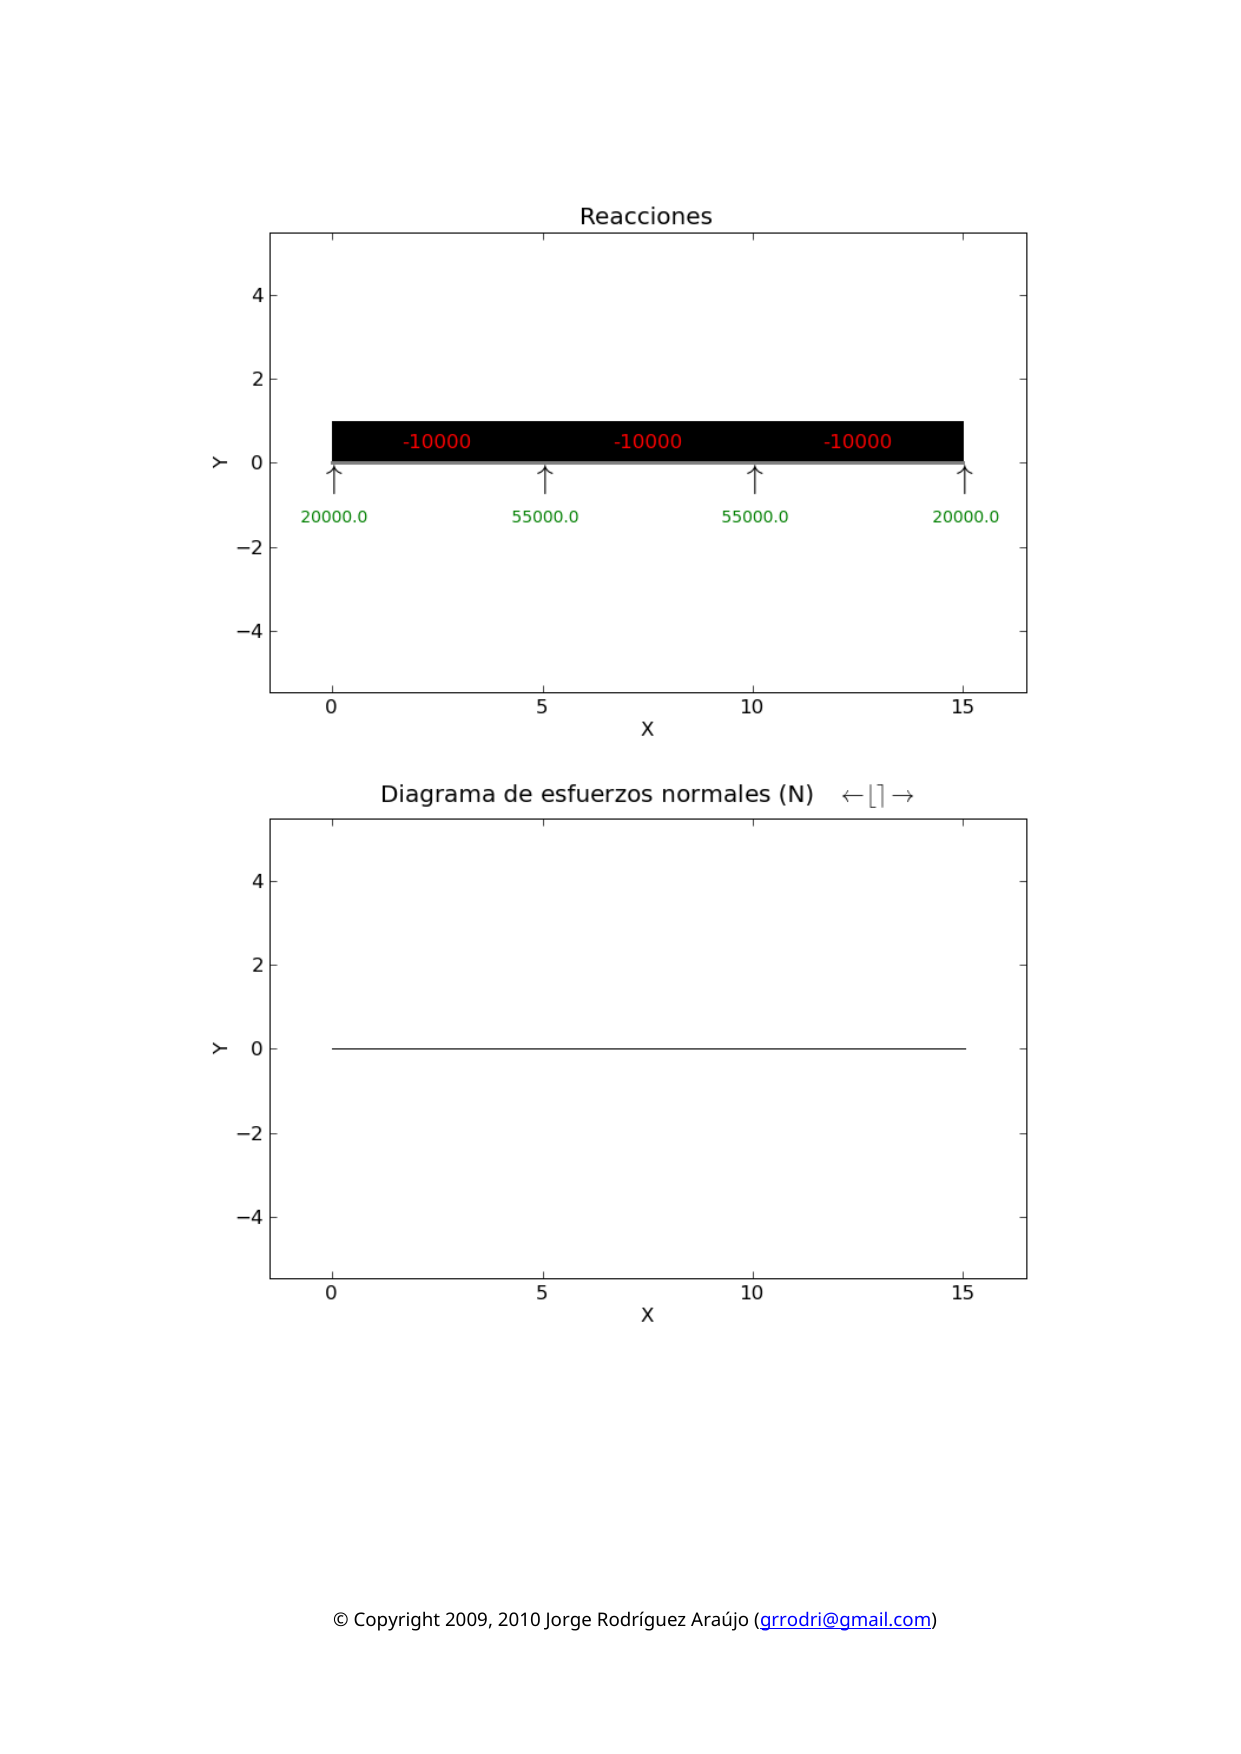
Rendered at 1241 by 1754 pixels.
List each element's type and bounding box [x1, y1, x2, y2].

picture [147, 762, 1123, 1336]
picture [147, 177, 1123, 750]
